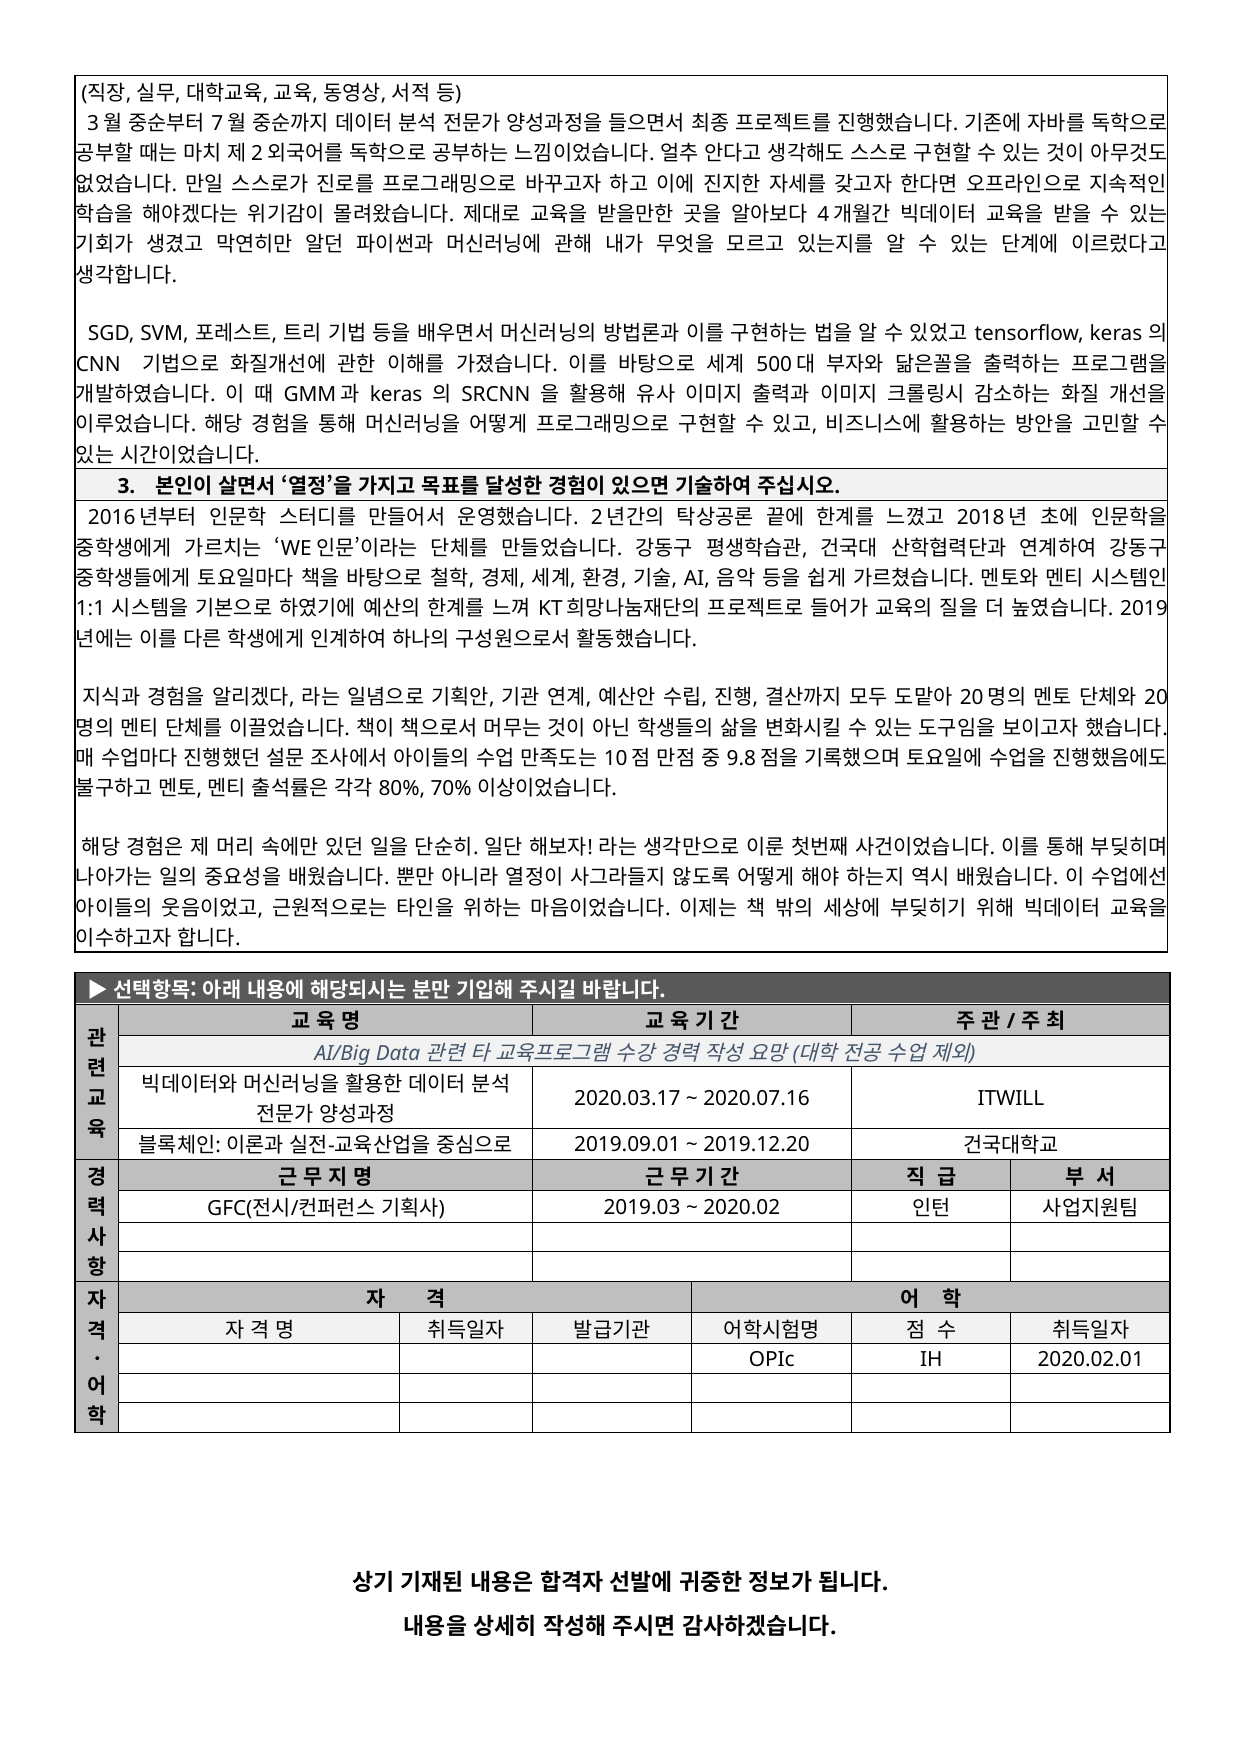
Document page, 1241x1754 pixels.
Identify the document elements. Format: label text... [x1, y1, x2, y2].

table_cell [533, 1344, 691, 1373]
table_cell 주 관 / 주 최 [852, 1005, 1169, 1035]
table_cell 자격 · 어학 [76, 1282, 118, 1432]
table_cell 자 격 명 [119, 1313, 399, 1343]
table_cell 경 력 사 항 [76, 1160, 118, 1281]
table_cell 근 무 기 간 [533, 1160, 851, 1190]
table_cell [1011, 1403, 1169, 1432]
table_cell [692, 1403, 851, 1432]
table_header ▶ 선택항목: 아래 내용에 해당되시는 분만 기입해 주시길 바랍니다. [76, 973, 1169, 1003]
table_cell 어학시험명 [692, 1313, 851, 1343]
table_cell IH [852, 1344, 1010, 1373]
table_cell [533, 1374, 691, 1402]
table_cell [119, 1252, 532, 1281]
table_cell [1011, 1223, 1169, 1251]
table_cell 관련교육 [76, 1005, 118, 1159]
table_cell 본인이 살면서 ‘열정’을 가지고 목표를 달성한 경험이 있으면 기술하여 주십시오. [76, 469, 1167, 499]
table_cell 직 급 [852, 1160, 1010, 1190]
table_cell [119, 1374, 399, 1402]
table_cell [400, 1344, 532, 1373]
table_cell [400, 1374, 532, 1402]
table_cell 점 수 [852, 1313, 1010, 1343]
table_cell [119, 1403, 399, 1432]
table_cell 자 격 [119, 1282, 691, 1312]
table_cell OPIc [692, 1344, 851, 1373]
table_cell 근 무 지 명 [119, 1160, 532, 1190]
table_cell [533, 1252, 851, 1281]
table_cell 취득일자 [1011, 1313, 1169, 1343]
table_cell [1011, 1252, 1169, 1281]
table_cell 2016년부터 인문학 스터디를 만들어서 운영했습니다. 2년간의 탁상공론 끝에 한계를 느꼈고 2018년 초에 인문학을 중학생에게 가르치는 ‘WE인문’이라는 단체를 만들었습니다. 강동구 평생학습관, 건국대 산학협력단과 연계하여 강동구 중학생들에게 토요일마다 책을 바탕으로 철학, 경제, 세계, 환경, 기술, AI, 음악 등을 쉽게 가르쳤습니다. 멘토와 멘티 시스템인 1:1 시스템을 기본으로 하였기에 예산의 한계를 느껴 KT희망나눔재단의 프로젝트로 들어가 교육의 질을 더 높였습니다. 2019년에는 이를 다른 학생에게 인계하여 하나의 구성원으로서 활동했습니다. 지식과 경험을 알리겠다, 라는 일념으로 기획안, 기관 연계, 예산안 수립, 진행, 결산까지 모두 도맡아 20명의 멘토 단체와 20명의 멘티 단체를 이끌었습니다. 책이 책으로서 머무는 것이 아닌 학생들의 삶을 변화시킬 수 있는 도구임을 보이고자 했습니다. 매 수업마다 진행했던 설문 조사에서 아이들의 수업 만족도는 10점 만점 중 9.8점을 기록했으며 토요일에 수업을 진행했음에도 불구하고 멘토, 멘티 출석률은 각각 80%, 70% 이상이었습니다. 해당 경험은 제 머리 속에만 있던 일을 단순히. 일단 해보자! 라는 생각만으로 이룬 첫번째 사건이었습니다. 이를 통해 부딪히며 나아가는 일의 중요성을 배웠습니다. 뿐만 아니라 열정이 사그라들지 않도록 어떻게 해야 하는지 역시 배웠습니다. 이 수업에선 아이들의 웃음이었고, 근원적으로는 타인을 위하는 마음이었습니다. 이제는 책 밖의 세상에 부딪히기 위해 빅데이터 교육을 이수하고자 합니다. [76, 501, 1167, 951]
table_cell AI/Big Data 관련 타 교육프로그램 수강 경력 작성 요망 (대학 전공 수업 제외) [119, 1036, 1169, 1066]
table_cell [852, 1403, 1010, 1432]
table_cell [692, 1374, 851, 1402]
table_cell (직장, 실무, 대학교육, 교육, 동영상, 서적 등) 3월 중순부터 7월 중순까지 데이터 분석 전문가 양성과정을 들으면서 최종 프로젝트를 진행했습니다. 기존에 자바를 독학으로 공부할 때는 마치 제2외국어를 독학으로 공부하는 느낌이었습니다. 얼추 안다고 생각해도 스스로 구현할 수 있는 것이 아무것도 없었습니다. 만일 스스로가 진로를 프로그래밍으로 바꾸고자 하고 이에 진지한 자세를 갖고자 한다면 오프라인으로 지속적인 학습을 해야겠다는 위기감이 몰려왔습니다. 제대로 교육을 받을만한 곳을 알아보다 4개월간 빅데이터 교육을 받을 수 있는 기회가 생겼고 막연히만 알던 파이썬과 머신러닝에 관해 내가 무엇을 모르고 있는지를 알 수 있는 단계에 이르렀다고 생각합니다. SGD, SVM, 포레스트, 트리 기법 등을 배우면서 머신러닝의 방법론과 이를 구현하는 법을 알 수 있었고 tensorflow, keras 의 CNN 기법으로 화질개선에 관한 이해를 가졌습니다. 이를 바탕으로 세계 500대 부자와 닮은꼴을 출력하는 프로그램을 개발하였습니다. 이 때 GMM과 keras 의 SRCNN 을 활용해 유사 이미지 출력과 이미지 크롤링시 감소하는 화질 개선을 이루었습니다. 해당 경험을 통해 머신러닝을 어떻게 프로그래밍으로 구현할 수 있고, 비즈니스에 활용하는 방안을 고민할 수 있는 시간이었습니다. [76, 76, 1167, 468]
table_cell 취득일자 [400, 1313, 532, 1343]
table_cell 2020.02.01 [1011, 1344, 1169, 1373]
table_cell [852, 1374, 1010, 1402]
table_cell 2019.03 ~ 2020.02 [533, 1191, 851, 1222]
table_cell 교 육 기 간 [533, 1005, 851, 1035]
table_cell 2019.09.01 ~ 2019.12.20 [533, 1129, 851, 1159]
table_cell 사업지원팀 [1011, 1191, 1169, 1222]
table_cell [400, 1403, 532, 1432]
table_cell [533, 1223, 851, 1251]
table_cell 빅데이터와 머신러닝을 활용한 데이터 분석 전문가 양성과정 [119, 1067, 532, 1128]
table_cell [852, 1223, 1010, 1251]
table_cell 2020.03.17 ~ 2020.07.16 [533, 1067, 851, 1128]
text 내용을 상세히 작성해 주시면 감사하겠습니다. [75, 1608, 1165, 1641]
table_cell 건국대학교 [852, 1129, 1169, 1159]
table_cell ITWILL [852, 1067, 1169, 1128]
table_cell 교 육 명 [119, 1005, 532, 1035]
table_cell 인턴 [852, 1191, 1010, 1222]
text 상기 기재된 내용은 합격자 선발에 귀중한 정보가 됩니다. [75, 1564, 1165, 1598]
table_cell 블록체인: 이론과 실전-교육산업을 중심으로 [119, 1129, 532, 1159]
table_cell [119, 1344, 399, 1373]
table_cell GFC(전시/컨퍼런스 기획사) [119, 1191, 532, 1222]
table_cell [533, 1403, 691, 1432]
table_cell 발급기관 [533, 1313, 691, 1343]
table_cell 부 서 [1011, 1160, 1169, 1190]
table_cell [119, 1223, 532, 1251]
table_cell [852, 1252, 1010, 1281]
table_cell [1011, 1374, 1169, 1402]
table_cell 어 학 [692, 1282, 1169, 1312]
